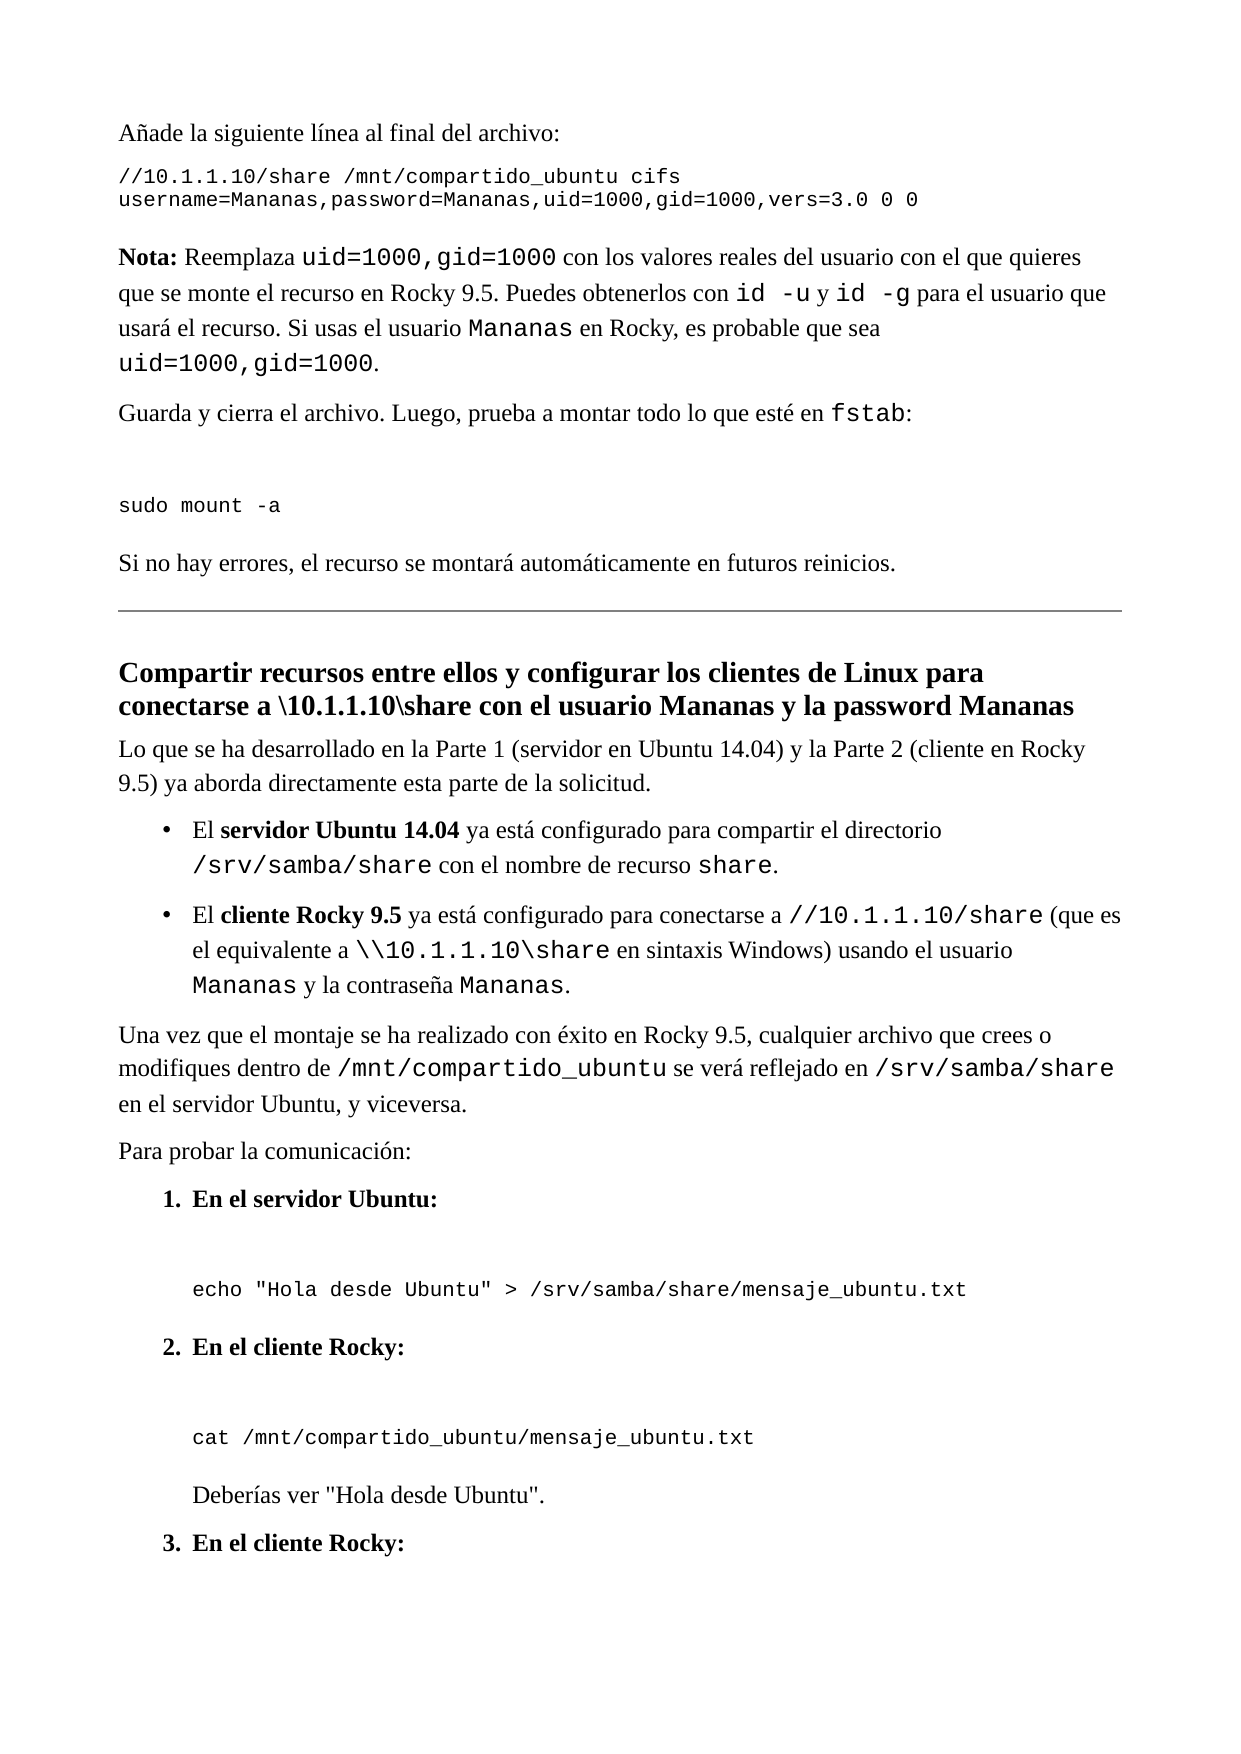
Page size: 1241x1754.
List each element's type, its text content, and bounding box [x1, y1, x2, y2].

list En el cliente Rocky: [162, 1528, 1122, 1557]
text Lo que se ha desarrollado en la Parte 1 (servidor en Ubuntu 14.04) y la Parte 2 (cliente en Rocky 9.5) ya aborda directamente esta parte de la solicitud. [118, 734, 1122, 796]
text Una vez que el montaje se ha realizado con éxito en Rocky 9.5, cualquier archivo que crees o modifiques dentro de /mnt/compartido_ubuntu se verá reflejado en /srv/samba/share en el servidor Ubuntu, y viceversa. [118, 1021, 1122, 1117]
list El cliente Rocky 9.5 ya está configurado para conectarse a //10.1.1.10/share (que es el equivalente a \\10.1.1.10\share en sintaxis Windows) usando el usuario Mananas y la contraseña Mananas. [162, 900, 1122, 1001]
text Para probar la comunicación: [118, 1136, 1122, 1165]
text Guarda y cierra el archivo. Luego, prueba a montar todo lo que esté en fstab: [118, 398, 1122, 429]
text sudo mount -a [118, 495, 1122, 519]
list echo "Hola desde Ubuntu" > /srv/samba/share/mensaje_ubuntu.txt [162, 1279, 1122, 1303]
list El servidor Ubuntu 14.04 ya está configurado para compartir el directorio /srv/samba/share con el nombre de recurso share. [162, 815, 1122, 881]
subtitle Compartir recursos entre ellos y configurar los clientes de Linux para conectarse a \10.1.1.10\share con el usuario Mananas y la password Mananas [118, 655, 1122, 722]
list En el cliente Rocky: [162, 1332, 1122, 1361]
text //10.1.1.10/share /mnt/compartido_ubuntu cifs username=Mananas,password=Mananas,uid=1000,gid=1000,vers=3.0 0 0 [118, 166, 1122, 213]
list Deberías ver "Hola desde Ubuntu". [162, 1481, 1122, 1509]
list En el servidor Ubuntu: [162, 1184, 1122, 1213]
list cat /mnt/compartido_ubuntu/mensaje_ubuntu.txt [162, 1427, 1122, 1451]
text Añade la siguiente línea al final del archivo: [118, 118, 1122, 147]
text Si no hay errores, el recurso se montará automáticamente en futuros reinicios. [118, 548, 1122, 577]
text Nota: Reemplaza uid=1000,gid=1000 con los valores reales del usuario con el que quieres que se monte el recurso en Rocky 9.5. Puedes obtenerlos con id -u y id -g para el usuario que usará el recurso. Si usas el usuario Mananas en Rocky, es probable que sea uid=1000,gid=1000. [118, 242, 1122, 379]
